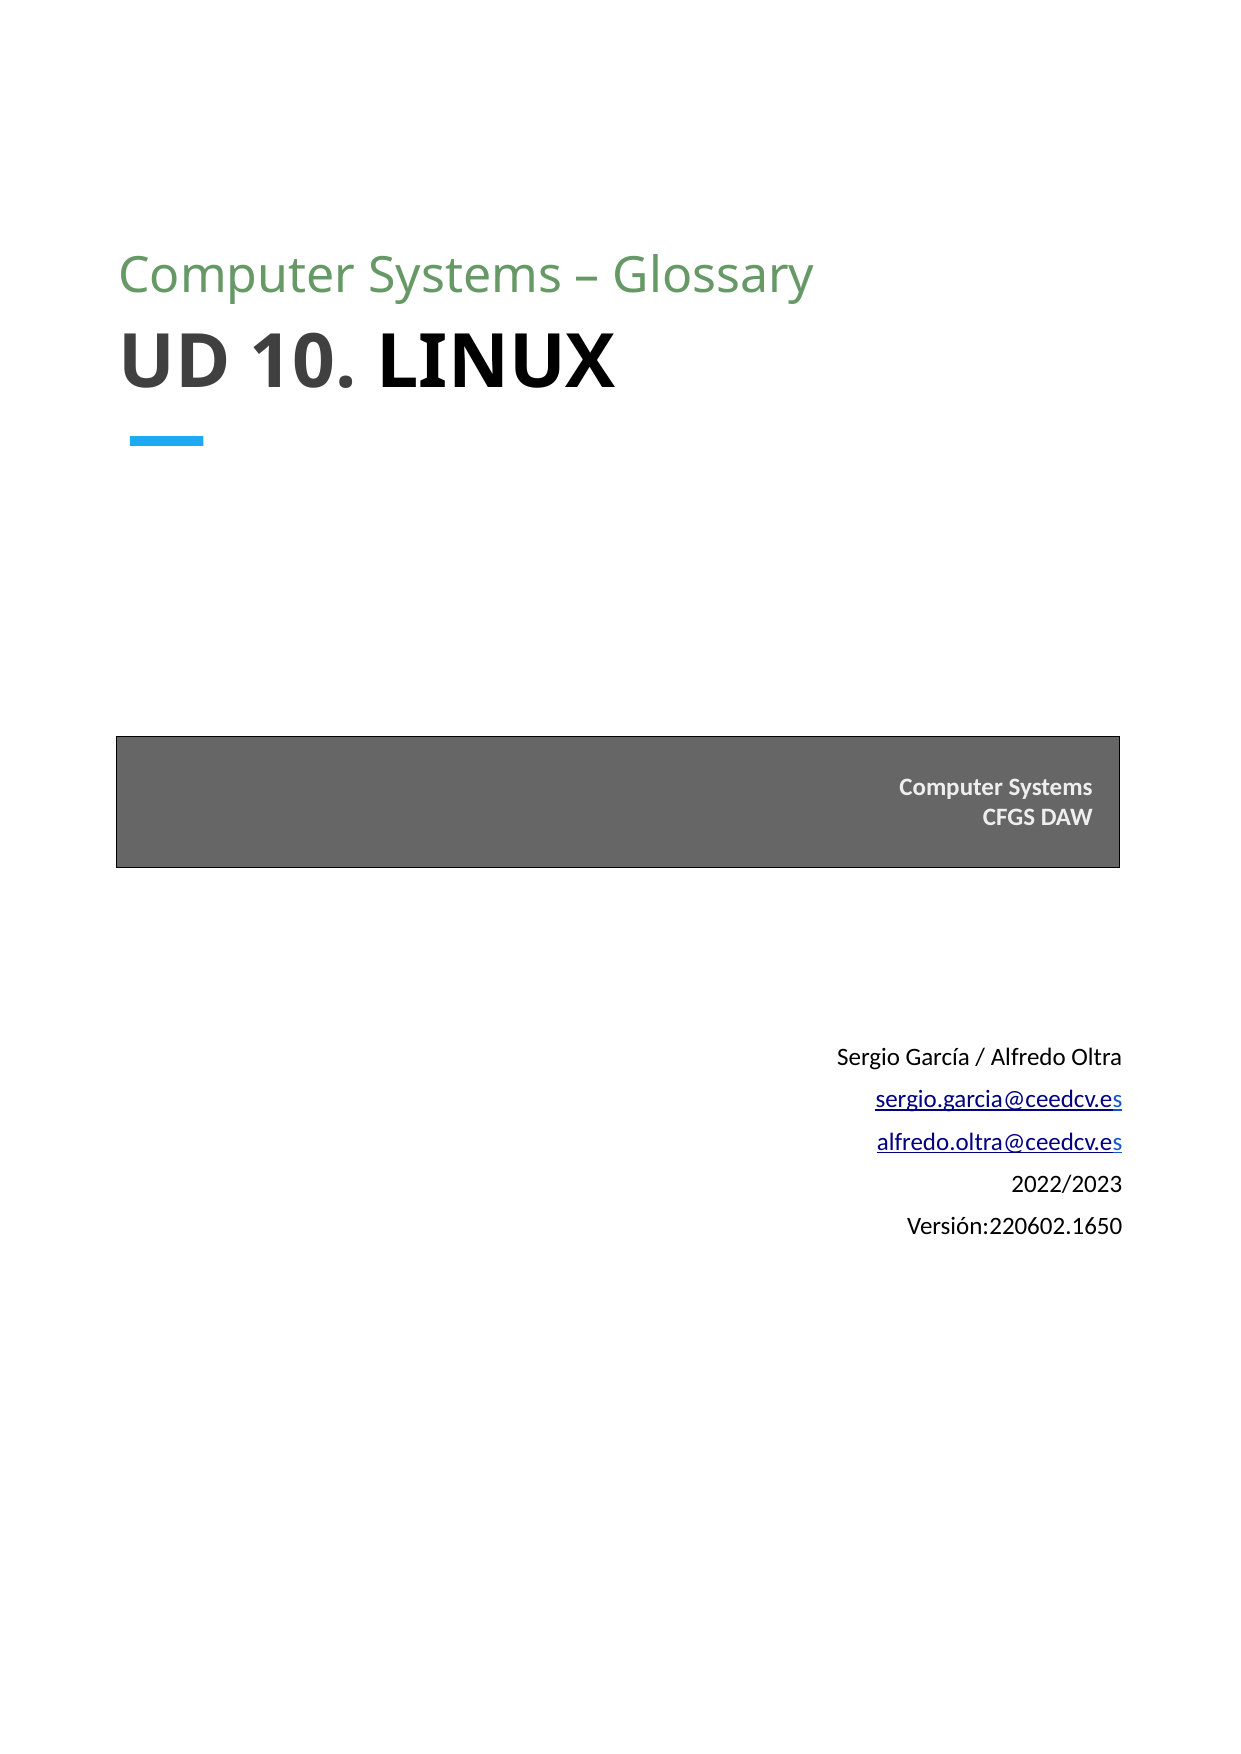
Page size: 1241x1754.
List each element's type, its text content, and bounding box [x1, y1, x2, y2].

text 2022/2023 [118, 1168, 1122, 1199]
text Sergio García / Alfredo Oltra [231, 1041, 1122, 1071]
picture [129, 436, 204, 446]
text Computer Systems – Glossary UD 10. Linux [118, 239, 1122, 409]
text sergio.garcia@ceedcv.es [231, 1083, 1122, 1114]
text CFGS DAW [119, 801, 1092, 832]
text alfredo.oltra@ceedcv.es [231, 1126, 1122, 1156]
text Computer Systems [119, 771, 1092, 801]
text Versión:220602.1650 [118, 1211, 1122, 1241]
